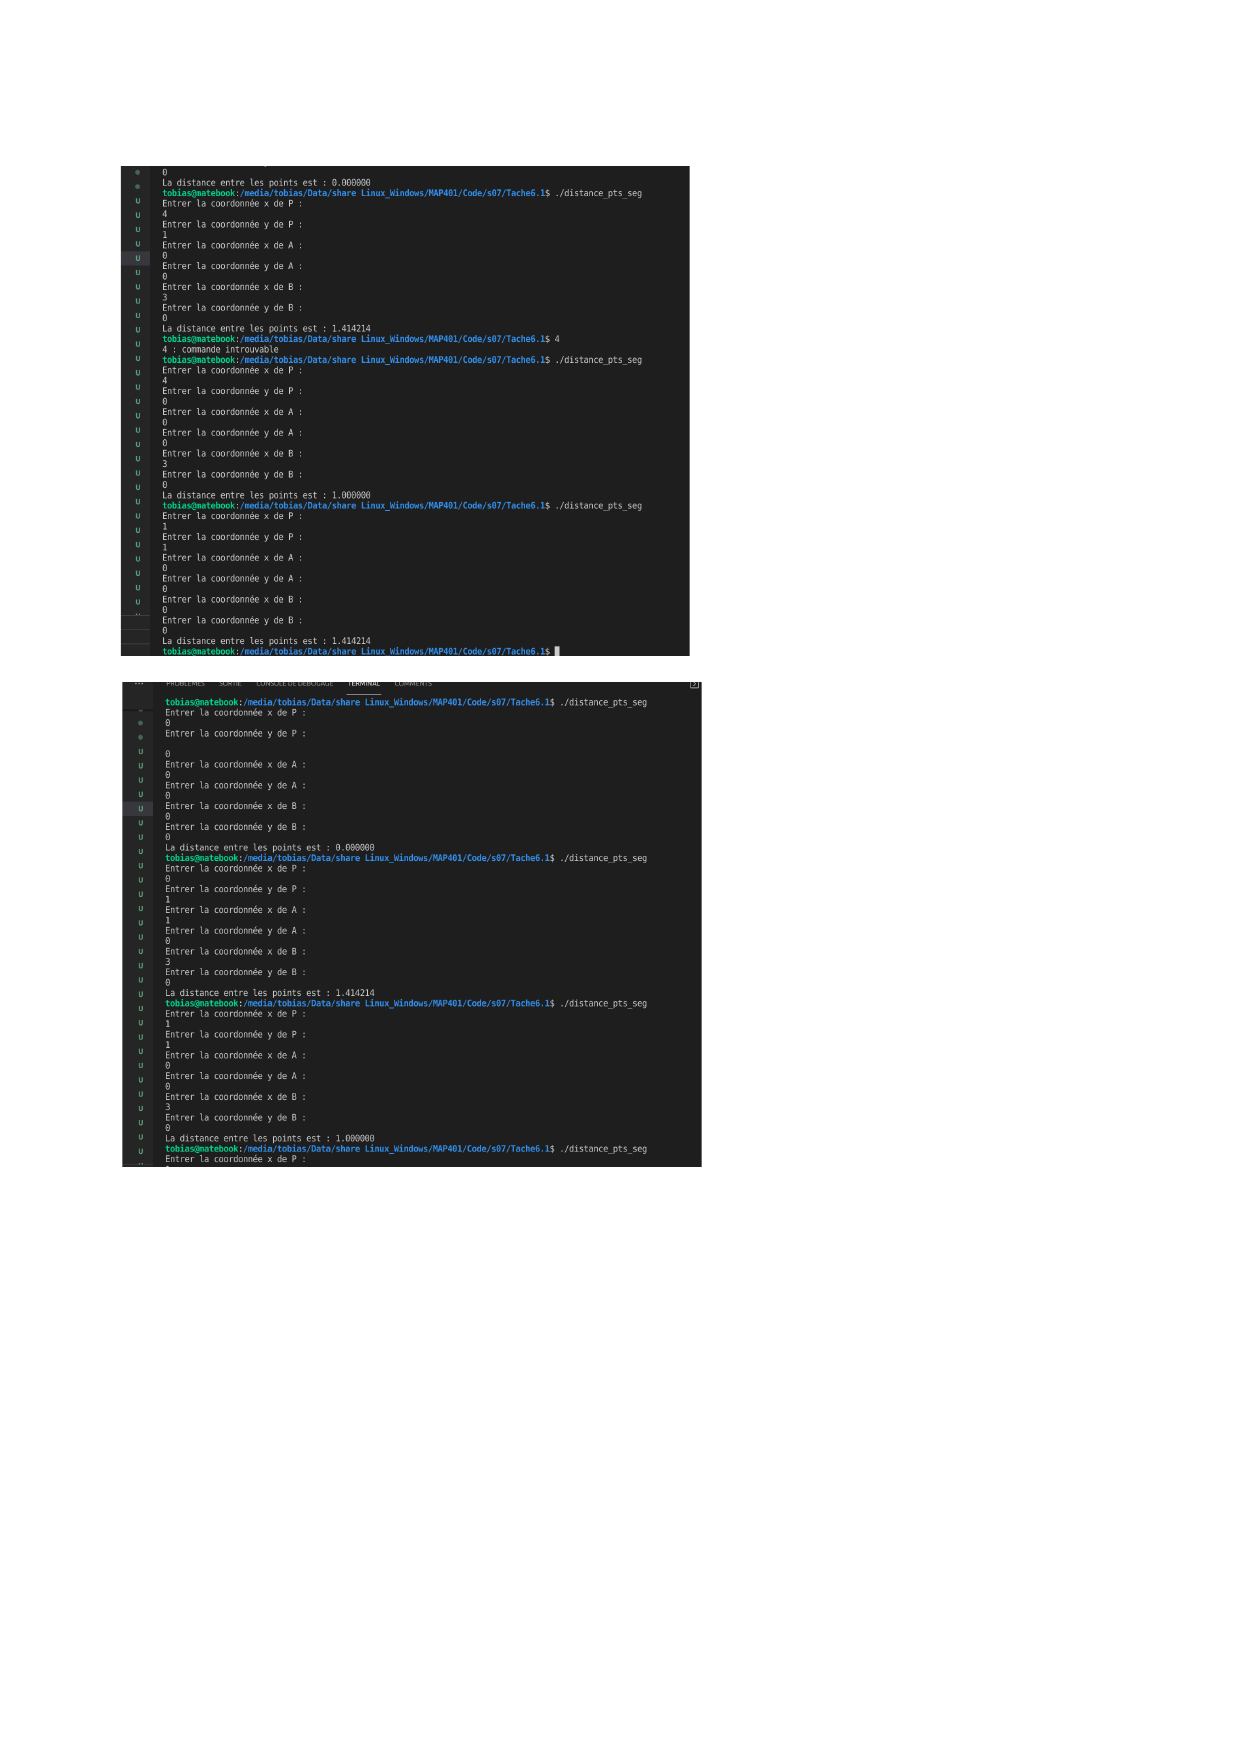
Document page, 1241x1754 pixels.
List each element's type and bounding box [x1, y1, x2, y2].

picture [122, 682, 702, 1167]
picture [120, 166, 690, 656]
